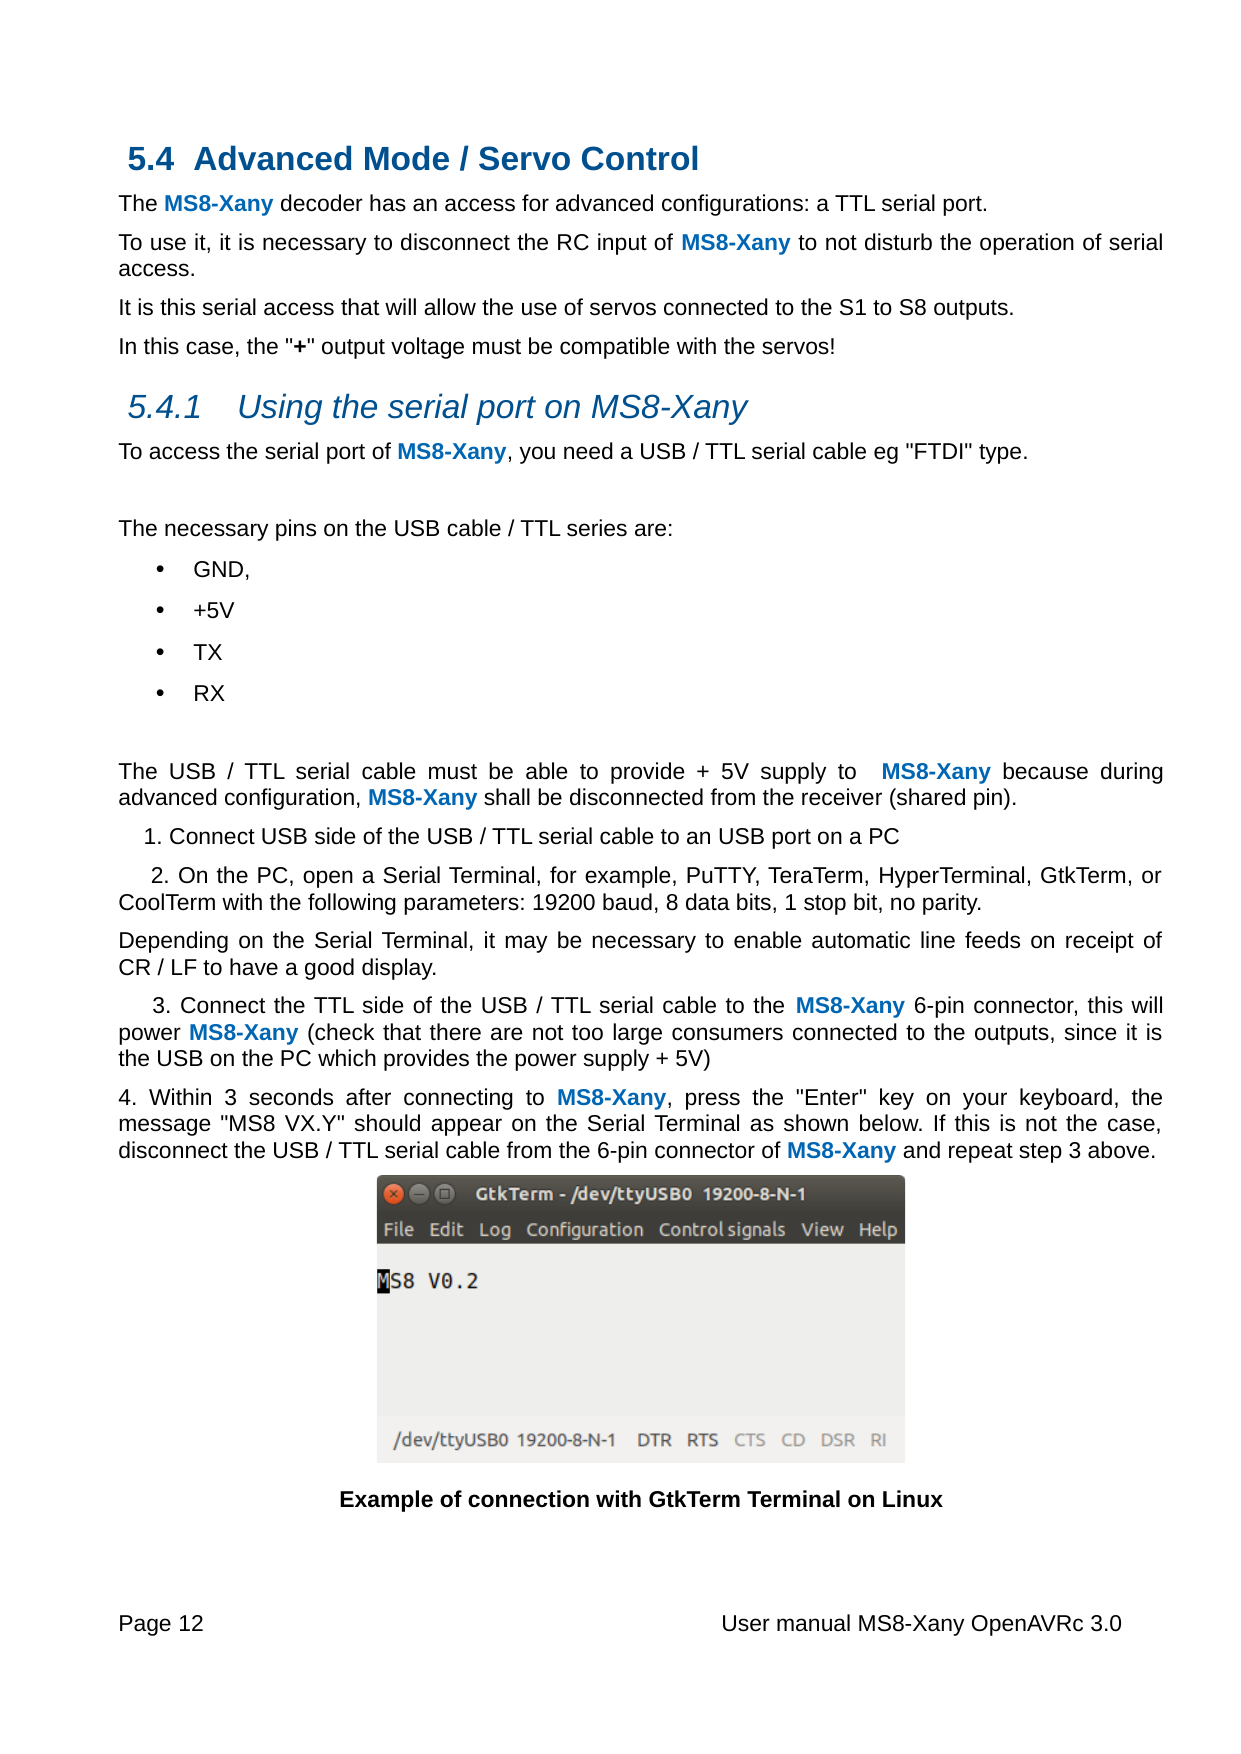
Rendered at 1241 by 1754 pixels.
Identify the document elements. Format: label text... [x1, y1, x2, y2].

text Example of connection with GtkTerm Terminal on Linux [118, 1486, 1164, 1513]
list RX [156, 678, 1164, 707]
text 4. Within 3 seconds after connecting to MS8-Xany, press the "Enter" key on your keyboard, the message "MS8 VX.Y" should appear on the Serial Terminal as shown below. If this is not the case, disconnect the USB / TTL serial cable from the 6-pin connector of MS8-Xany and repeat step 3 above. [118, 1084, 1164, 1163]
text The USB / TTL serial cable must be able to provide + 5V supply to MS8-Xany because during advanced configuration, MS8-Xany shall be disconnected from the receiver (shared pin). [118, 758, 1164, 811]
text Depending on the Serial Terminal, it may be necessary to enable automatic line feeds on receipt of CR / LF to have a good display. [118, 927, 1164, 980]
text 2. On the PC, open a Serial Terminal, for example, PuTTY, TeraTerm, HyperTerminal, GtkTerm, or CoolTerm with the following parameters: 19200 baud, 8 data bits, 1 stop bit, no parity. [118, 862, 1164, 915]
text To use it, it is necessary to disconnect the RC input of MS8-Xany to not disturb the operation of serial access. [118, 229, 1164, 282]
text In this case, the "+" output voltage must be compatible with the servos! [118, 333, 1164, 359]
list TX [156, 637, 1164, 665]
subtitle Using the serial port on MS8-Xany [118, 386, 1164, 425]
text The MS8-Xany decoder has an access for advanced configurations: a TTL serial port. [118, 190, 1164, 216]
list +5V [156, 595, 1164, 624]
text It is this serial access that will allow the use of servos connected to the S1 to S8 outputs. [118, 294, 1164, 321]
text 3. Connect the TTL side of the USB / TTL serial cable to the MS8-Xany 6-pin connector, this will power MS8-Xany (check that there are not too large consumers connected to the outputs, since it is the USB on the PC which provides the power supply + 5V) [118, 992, 1164, 1072]
text 1. Connect USB side of the USB / TTL serial cable to an USB port on a PC [118, 823, 1164, 849]
text The necessary pins on the USB cable / TTL series are: [118, 515, 1164, 542]
picture [376, 1175, 906, 1463]
subtitle Advanced Mode / Servo Control [118, 139, 1164, 178]
list GND, [156, 554, 1164, 583]
text To access the serial port of MS8-Xany, you need a USB / TTL serial cable eg "FTDI" type. [118, 438, 1164, 464]
